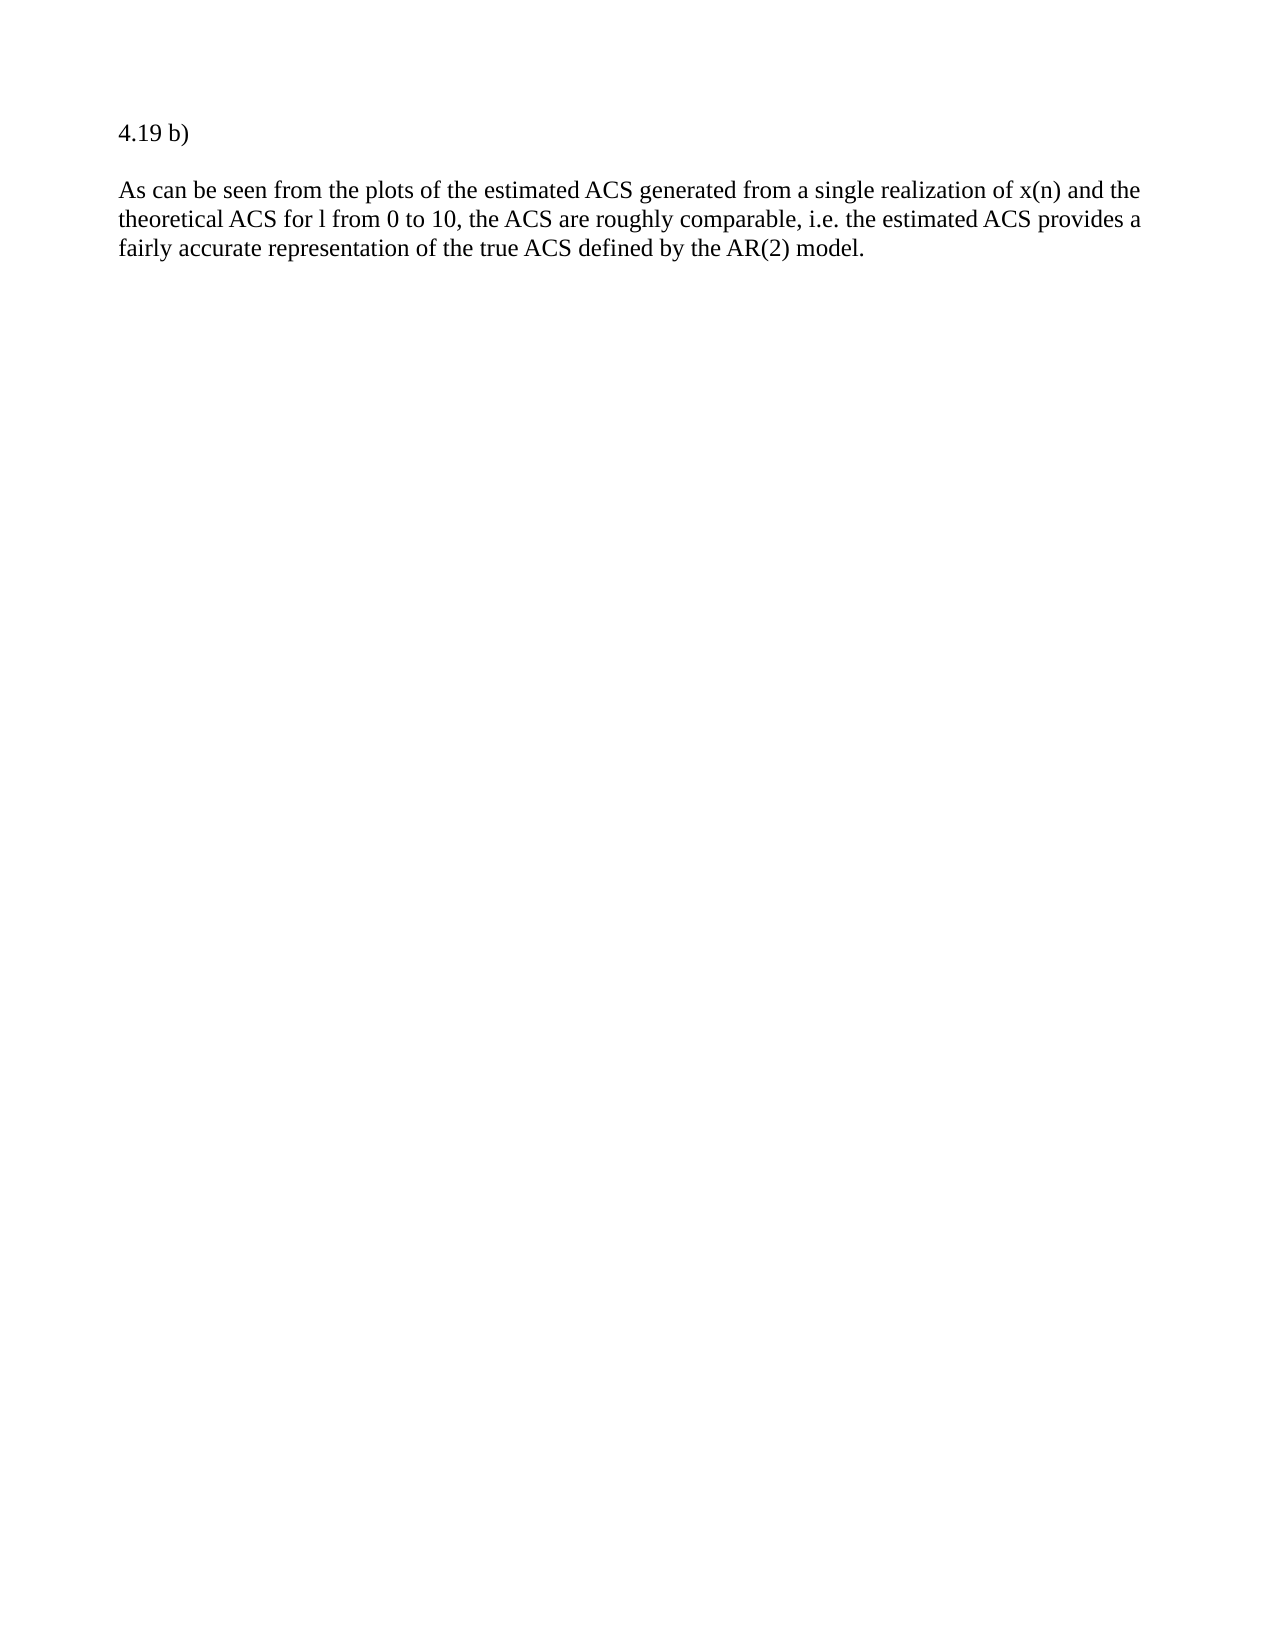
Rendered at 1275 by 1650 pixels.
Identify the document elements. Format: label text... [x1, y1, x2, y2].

text As can be seen from the plots of the estimated ACS generated from a single realization of x(n) and the theoretical ACS for l from 0 to 10, the ACS are roughly comparable, i.e. the estimated ACS provides a fairly accurate representation of the true ACS defined by the AR(2) model. [118, 176, 1157, 262]
text 4.19 b) [118, 118, 1157, 147]
